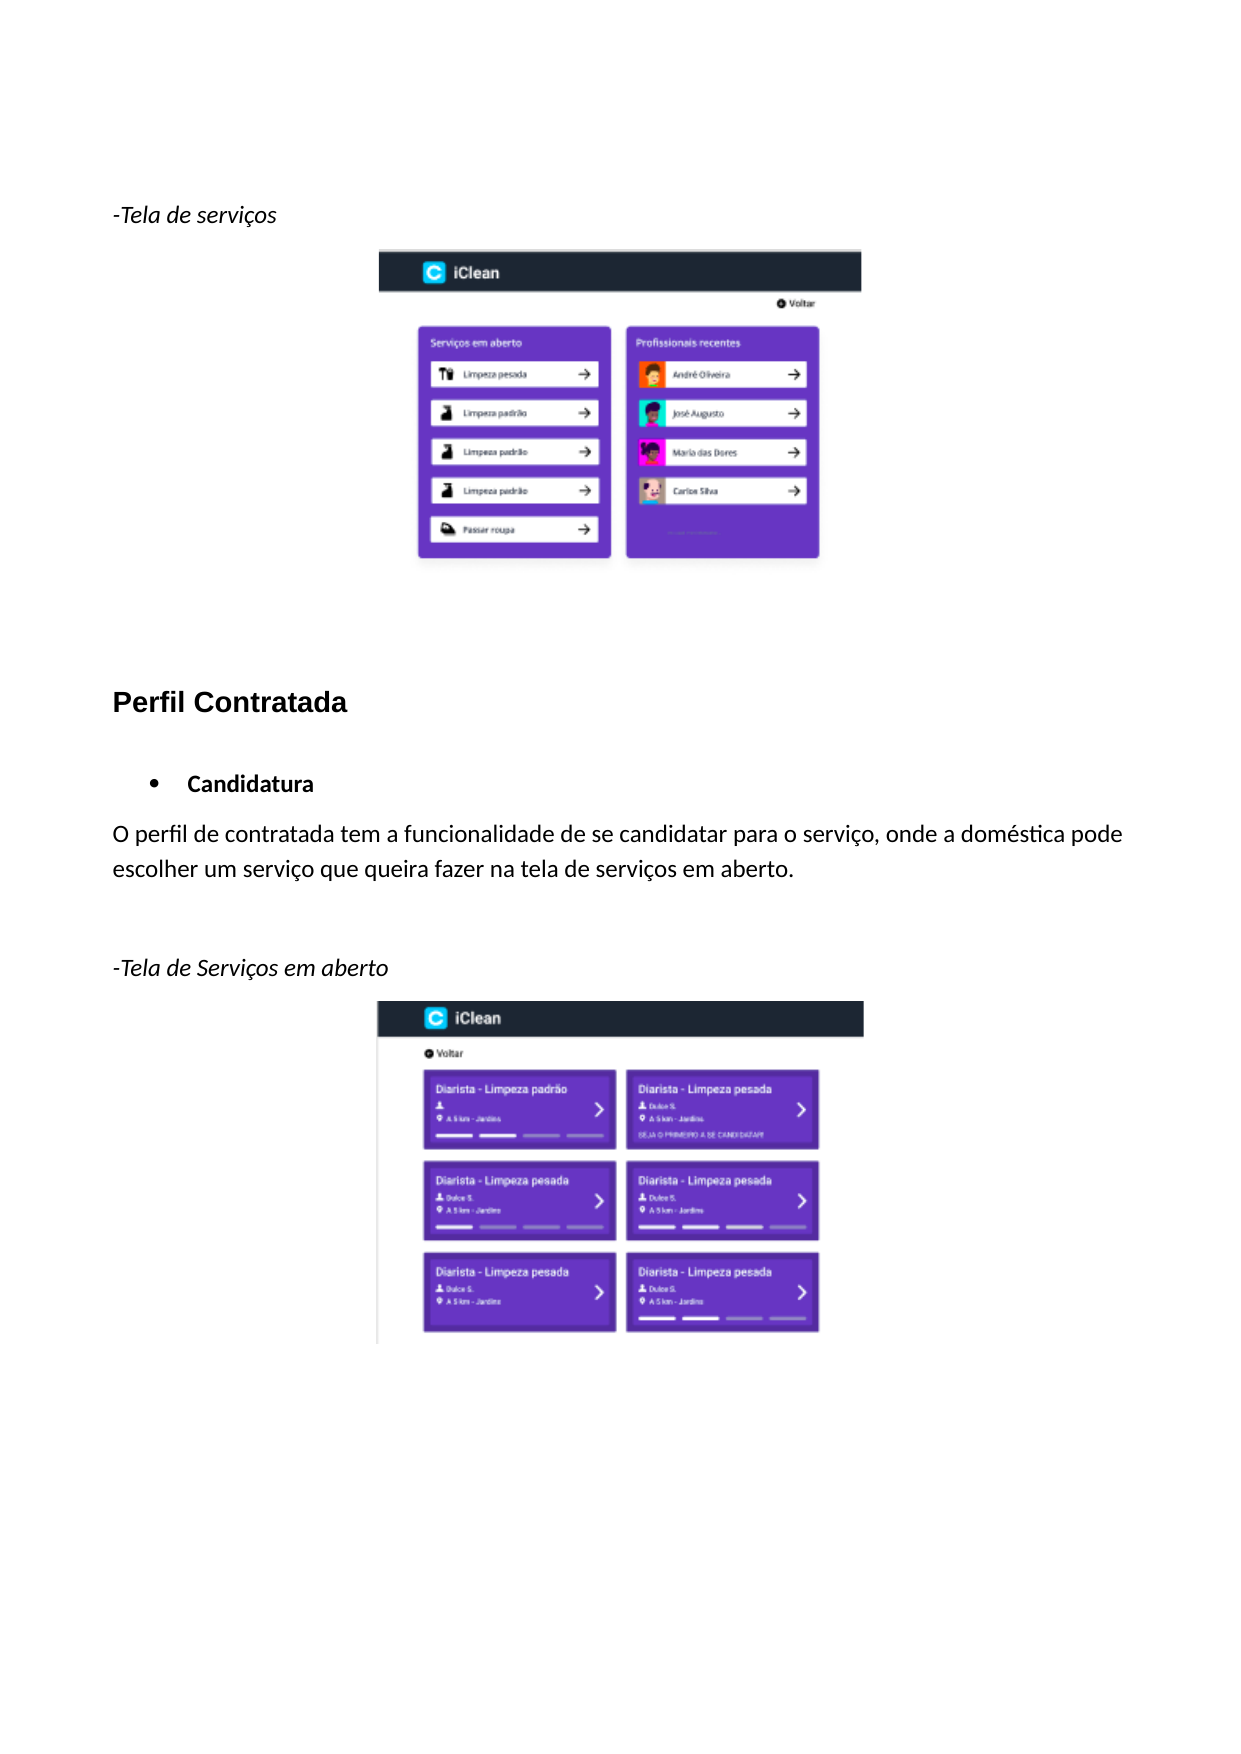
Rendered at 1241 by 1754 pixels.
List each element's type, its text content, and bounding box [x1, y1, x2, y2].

picture [376, 1001, 864, 1344]
picture [378, 249, 862, 596]
subtitle Perfil Contratada [112, 685, 1128, 719]
text -Tela de Serviços em aberto [112, 952, 1128, 983]
list Candidatura [150, 768, 1128, 799]
text -Tela de serviços [112, 199, 1128, 230]
text O perfil de contratada tem a funcionalidade de se candidatar para o serviço, onde a doméstica pode escolher um serviço que queira fazer na tela de serviços em aberto. [112, 818, 1128, 883]
